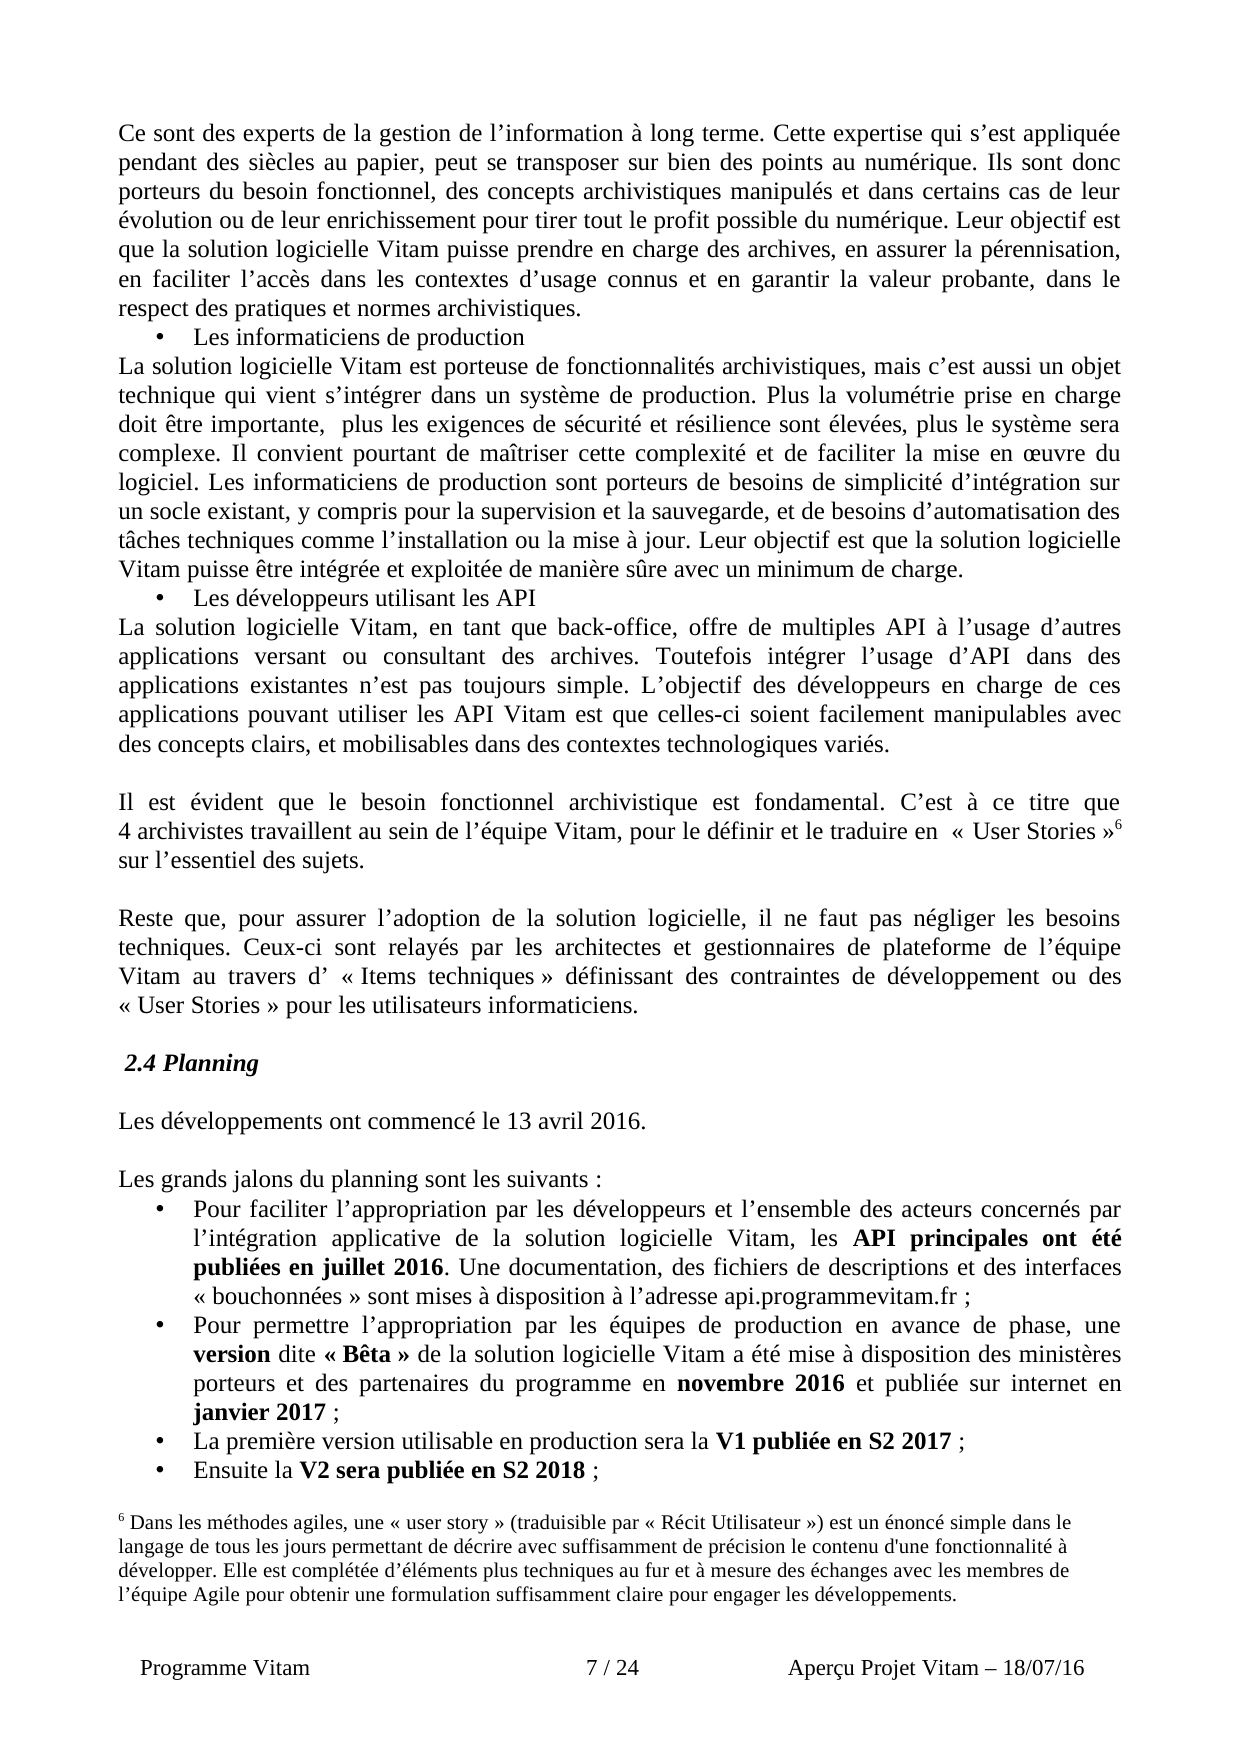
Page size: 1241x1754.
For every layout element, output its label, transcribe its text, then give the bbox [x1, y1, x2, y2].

list La première version utilisable en production sera la V1 publiée en S2 2017 ; [156, 1426, 1122, 1455]
list Les développeurs utilisant les API [156, 583, 1122, 612]
text Les grands jalons du planning sont les suivants : [118, 1164, 1122, 1193]
text Dans les méthodes agiles, une « user story » (traduisible par « Récit Utilisateur ») est un énoncé simple dans le langage de tous les jours permettant de décrire avec suffisamment de précision le contenu d'une fonctionnalité à développer. Elle est complétée d’éléments plus techniques au fur et à mesure des échanges avec les membres de l’équipe Agile pour obtenir une formulation suffisamment claire pour engager les développements. [118, 1510, 1122, 1606]
subtitle Planning [118, 1048, 1122, 1077]
list Pour permettre l’appropriation par les équipes de production en avance de phase, une version dite « Bêta » de la solution logicielle Vitam a été mise à disposition des ministères porteurs et des partenaires du programme en novembre 2016 et publiée sur internet en janvier 2017 ; [156, 1310, 1122, 1426]
list Ensuite la V2 sera publiée en S2 2018 ; [156, 1455, 1122, 1484]
text Reste que, pour assurer l’adoption de la solution logicielle, il ne faut pas négliger les besoins techniques. Ceux-ci sont relayés par les architectes et gestionnaires de plateforme de l’équipe Vitam au travers d’ « Items techniques » définissant des contraintes de développement ou des « User Stories » pour les utilisateurs informaticiens. [118, 903, 1122, 1019]
text Ce sont des experts de la gestion de l’information à long terme. Cette expertise qui s’est appliquée pendant des siècles au papier, peut se transposer sur bien des points au numérique. Ils sont donc porteurs du besoin fonctionnel, des concepts archivistiques manipulés et dans certains cas de leur évolution ou de leur enrichissement pour tirer tout le profit possible du numérique. Leur objectif est que la solution logicielle Vitam puisse prendre en charge des archives, en assurer la pérennisation, en faciliter l’accès dans les contextes d’usage connus et en garantir la valeur probante, dans le respect des pratiques et normes archivistiques. [118, 118, 1122, 322]
list Pour faciliter l’appropriation par les développeurs et l’ensemble des acteurs concernés par l’intégration applicative de la solution logicielle Vitam, les API principales ont été publiées en juillet 2016. Une documentation, des fichiers de descriptions et des interfaces « bouchonnées » sont mises à disposition à l’adresse api.programmevitam.fr ; [156, 1193, 1122, 1310]
text La solution logicielle Vitam, en tant que back-office, offre de multiples API à l’usage d’autres applications versant ou consultant des archives. Toutefois intégrer l’usage d’API dans des applications existantes n’est pas toujours simple. L’objectif des développeurs en charge de ces applications pouvant utiliser les API Vitam est que celles-ci soient facilement manipulables avec des concepts clairs, et mobilisables dans des contextes technologiques variés. [118, 612, 1122, 757]
text Il est évident que le besoin fonctionnel archivistique est fondamental. C’est à ce titre que 4 archivistes travaillent au sein de l’équipe Vitam, pour le définir et le traduire en « User Stories » sur l’essentiel des sujets. [118, 787, 1122, 874]
text La solution logicielle Vitam est porteuse de fonctionnalités archivistiques, mais c’est aussi un objet technique qui vient s’intégrer dans un système de production. Plus la volumétrie prise en charge doit être importante, plus les exigences de sécurité et résilience sont élevées, plus le système sera complexe. Il convient pourtant de maîtriser cette complexité et de faciliter la mise en œuvre du logiciel. Les informaticiens de production sont porteurs de besoins de simplicité d’intégration sur un socle existant, y compris pour la supervision et la sauvegarde, et de besoins d’automatisation des tâches techniques comme l’installation ou la mise à jour. Leur objectif est que la solution logicielle Vitam puisse être intégrée et exploitée de manière sûre avec un minimum de charge. [118, 351, 1122, 583]
text Les développements ont commencé le 13 avril 2016. [118, 1106, 1122, 1135]
list Les informaticiens de production [156, 322, 1122, 351]
